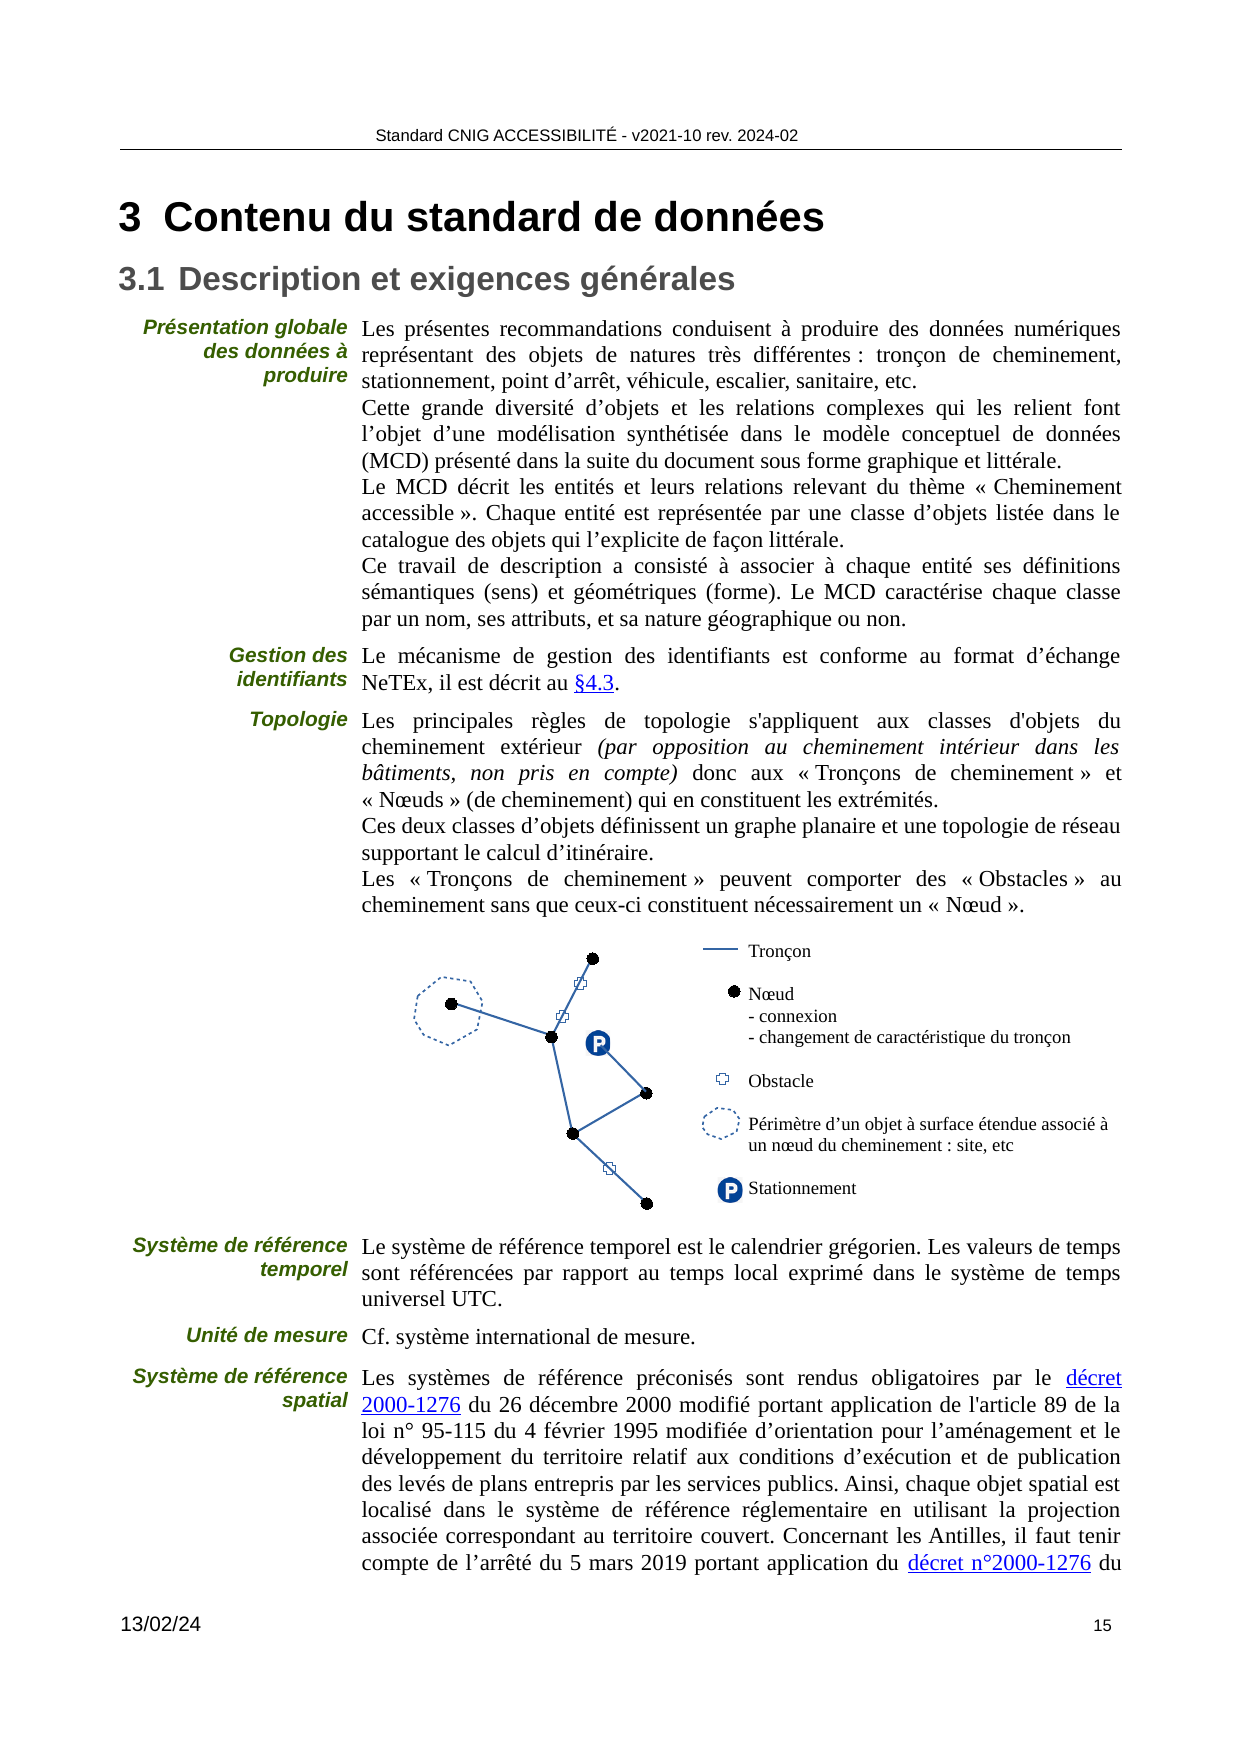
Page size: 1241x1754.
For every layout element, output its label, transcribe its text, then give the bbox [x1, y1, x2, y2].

table_cell [118, 923, 355, 1227]
subtitle Contenu du standard de données [118, 193, 1122, 241]
table_cell Unité de mesure [118, 1318, 355, 1358]
table_header Les présentes recommandations conduisent à produire des données numériques représentant des objets de natures très différentes : tronçon de cheminement, stationnement, point d’arrêt, véhicule, escalier, sanitaire, etc. Cette grande diversité d’objets et les relations complexes qui les relient font l’objet d’une modélisation synthétisée dans le modèle conceptuel de données (MCD) présenté dans la suite du document sous forme graphique et littérale. Le MCD décrit les entités et leurs relations relevant du thème « Cheminement accessible ». Chaque entité est représentée par une classe d’objets listée dans le catalogue des objets qui l’explicite de façon littérale. Ce travail de description a consisté à associer à chaque entité ses définitions sémantiques (sens) et géométriques (forme). Le MCD caractérise chaque classe par un nom, ses attributs, et sa nature géographique ou non. [355, 309, 1122, 637]
subtitle Description et exigences générales [118, 259, 1122, 297]
table_cell Le mécanisme de gestion des identifiants est conforme au format d’échange NeTEx, il est décrit au §4.3. [355, 637, 1122, 701]
picture [717, 1177, 743, 1203]
table_cell Les principales règles de topologie s'appliquent aux classes d'objets du cheminement extérieur (par opposition au cheminement intérieur dans les bâtiments, non pris en compte) donc aux « Tronçons de cheminement » et « Nœuds » (de cheminement) qui en constituent les extrémités. Ces deux classes d’objets définissent un graphe planaire et une topologie de réseau supportant le calcul d’itinéraire. Les « Tronçons de cheminement » peuvent comporter des « Obstacles » au cheminement sans que ceux-ci constituent nécessairement un « Nœud ». [355, 701, 1122, 923]
table_cell Le système de référence temporel est le calendrier grégorien. Les valeurs de temps sont référencées par rapport au temps local exprimé dans le système de temps universel UTC. [355, 1227, 1122, 1318]
table_header Présentation globale des données à produire [118, 309, 355, 637]
table_cell [355, 923, 1122, 1227]
table_cell Système de référence spatial [118, 1359, 355, 1581]
table_cell Système de référence temporel [118, 1227, 355, 1318]
table_cell Gestion des identifiants [118, 637, 355, 701]
table_cell Cf. système international de mesure. [355, 1318, 1122, 1358]
picture [585, 1030, 611, 1056]
table_cell Topologie [118, 701, 355, 923]
table_cell Les systèmes de référence préconisés sont rendus obligatoires par le décret 2000‑1276 du 26 décembre 2000 modifié portant application de l'article 89 de la loi n° 95-115 du 4 février 1995 modifiée d’orientation pour l’aménagement et le développement du territoire relatif aux conditions d’exécution et de publication des levés de plans entrepris par les services publics. Ainsi, chaque objet spatial est localisé dans le système de référence réglementaire en utilisant la projection associée correspondant au territoire couvert. Concernant les Antilles, il faut tenir compte de l’arrêté du 5 mars 2019 portant application du décret n°2000-1276 du [355, 1359, 1122, 1581]
